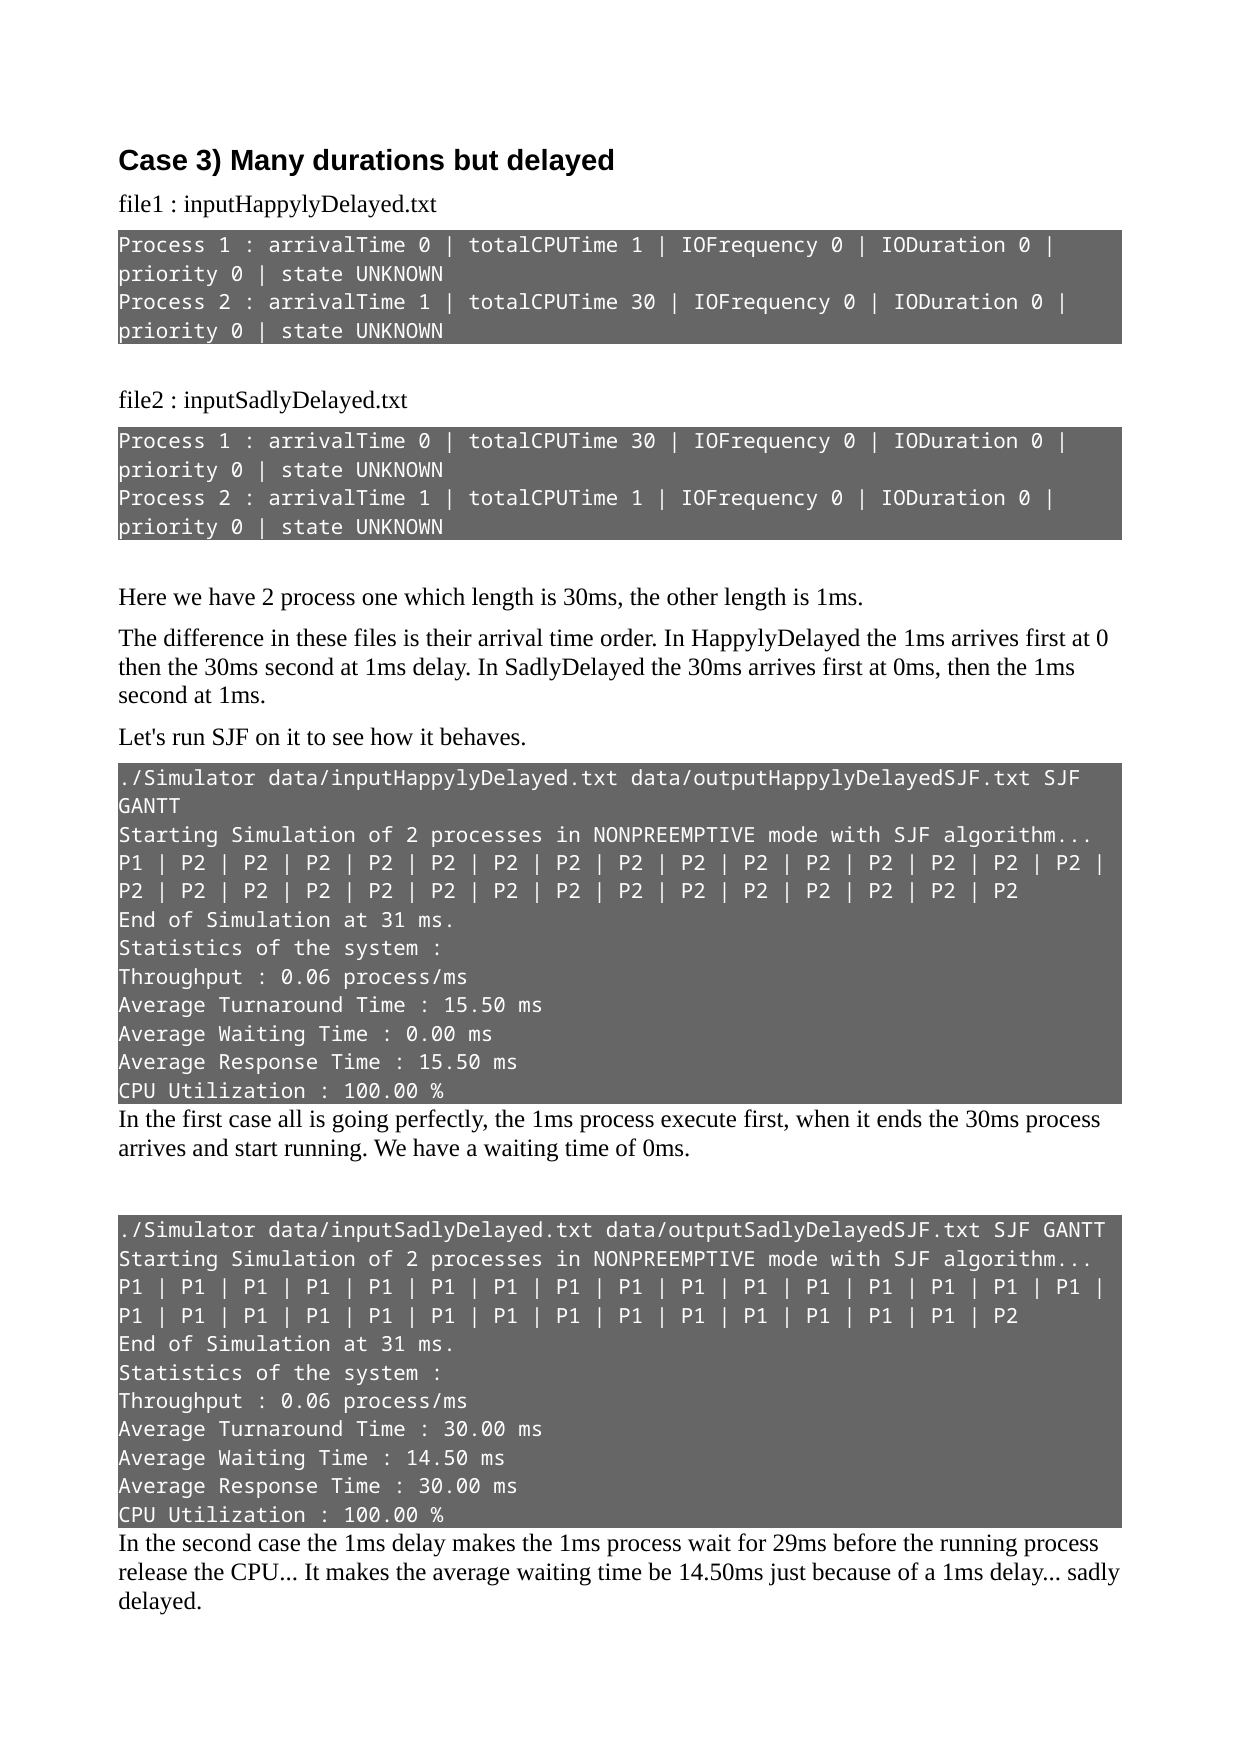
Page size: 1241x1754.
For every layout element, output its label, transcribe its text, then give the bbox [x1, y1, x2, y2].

text Throughput : 0.06 process/ms [118, 962, 1122, 990]
text CPU Utilization : 100.00 % [118, 1076, 1122, 1104]
text ./Simulator data/inputHappylyDelayed.txt data/outputHappylyDelayedSJF.txt SJF GANTT [118, 763, 1122, 820]
text End of Simulation at 31 ms. [118, 1329, 1122, 1358]
text Let's run SJF on it to see how it behaves. [118, 722, 1122, 750]
text ./Simulator data/inputSadlyDelayed.txt data/outputSadlyDelayedSJF.txt SJF GANTT [118, 1215, 1122, 1244]
text Average Response Time : 30.00 ms [118, 1471, 1122, 1500]
text file2 : inputSadlyDelayed.txt [118, 385, 1122, 414]
text End of Simulation at 31 ms. [118, 905, 1122, 933]
text Starting Simulation of 2 processes in NONPREEMPTIVE mode with SJF algorithm... [118, 820, 1122, 848]
text Process 2 : arrivalTime 1 | totalCPUTime 30 | IOFrequency 0 | IODuration 0 | priority 0 | state UNKNOWN [118, 287, 1122, 344]
text In the second case the 1ms delay makes the 1ms process wait for 29ms before the running process release the CPU... It makes the average waiting time be 14.50ms just because of a 1ms delay... sadly delayed. [118, 1528, 1122, 1614]
text Statistics of the system : [118, 1358, 1122, 1386]
text In the first case all is going perfectly, the 1ms process execute first, when it ends the 30ms process arrives and start running. We have a waiting time of 0ms. [118, 1104, 1122, 1162]
text Throughput : 0.06 process/ms [118, 1386, 1122, 1414]
text Here we have 2 process one which length is 30ms, the other length is 1ms. [118, 582, 1122, 610]
text The difference in these files is their arrival time order. In HappylyDelayed the 1ms arrives first at 0 then the 30ms second at 1ms delay. In SadlyDelayed the 30ms arrives first at 0ms, then the 1ms second at 1ms. [118, 623, 1122, 709]
text Average Waiting Time : 0.00 ms [118, 1019, 1122, 1047]
text Process 1 : arrivalTime 0 | totalCPUTime 1 | IOFrequency 0 | IODuration 0 | priority 0 | state UNKNOWN [118, 230, 1122, 287]
text Average Turnaround Time : 15.50 ms [118, 990, 1122, 1019]
text Process 1 : arrivalTime 0 | totalCPUTime 30 | IOFrequency 0 | IODuration 0 | priority 0 | state UNKNOWN [118, 427, 1122, 483]
text Average Turnaround Time : 30.00 ms [118, 1414, 1122, 1443]
text file1 : inputHappylyDelayed.txt [118, 189, 1122, 218]
text CPU Utilization : 100.00 % [118, 1500, 1122, 1528]
text Process 2 : arrivalTime 1 | totalCPUTime 1 | IOFrequency 0 | IODuration 0 | priority 0 | state UNKNOWN [118, 483, 1122, 540]
text Average Response Time : 15.50 ms [118, 1047, 1122, 1076]
text Starting Simulation of 2 processes in NONPREEMPTIVE mode with SJF algorithm... [118, 1244, 1122, 1272]
text Statistics of the system : [118, 933, 1122, 962]
text Average Waiting Time : 14.50 ms [118, 1443, 1122, 1471]
text P1 | P2 | P2 | P2 | P2 | P2 | P2 | P2 | P2 | P2 | P2 | P2 | P2 | P2 | P2 | P2 | P2 | P2 | P2 | P2 | P2 | P2 | P2 | P2 | P2 | P2 | P2 | P2 | P2 | P2 | P2 [118, 848, 1122, 905]
text P1 | P1 | P1 | P1 | P1 | P1 | P1 | P1 | P1 | P1 | P1 | P1 | P1 | P1 | P1 | P1 | P1 | P1 | P1 | P1 | P1 | P1 | P1 | P1 | P1 | P1 | P1 | P1 | P1 | P1 | P2 [118, 1272, 1122, 1329]
subtitle Case 3) Many durations but delayed [118, 143, 1122, 177]
